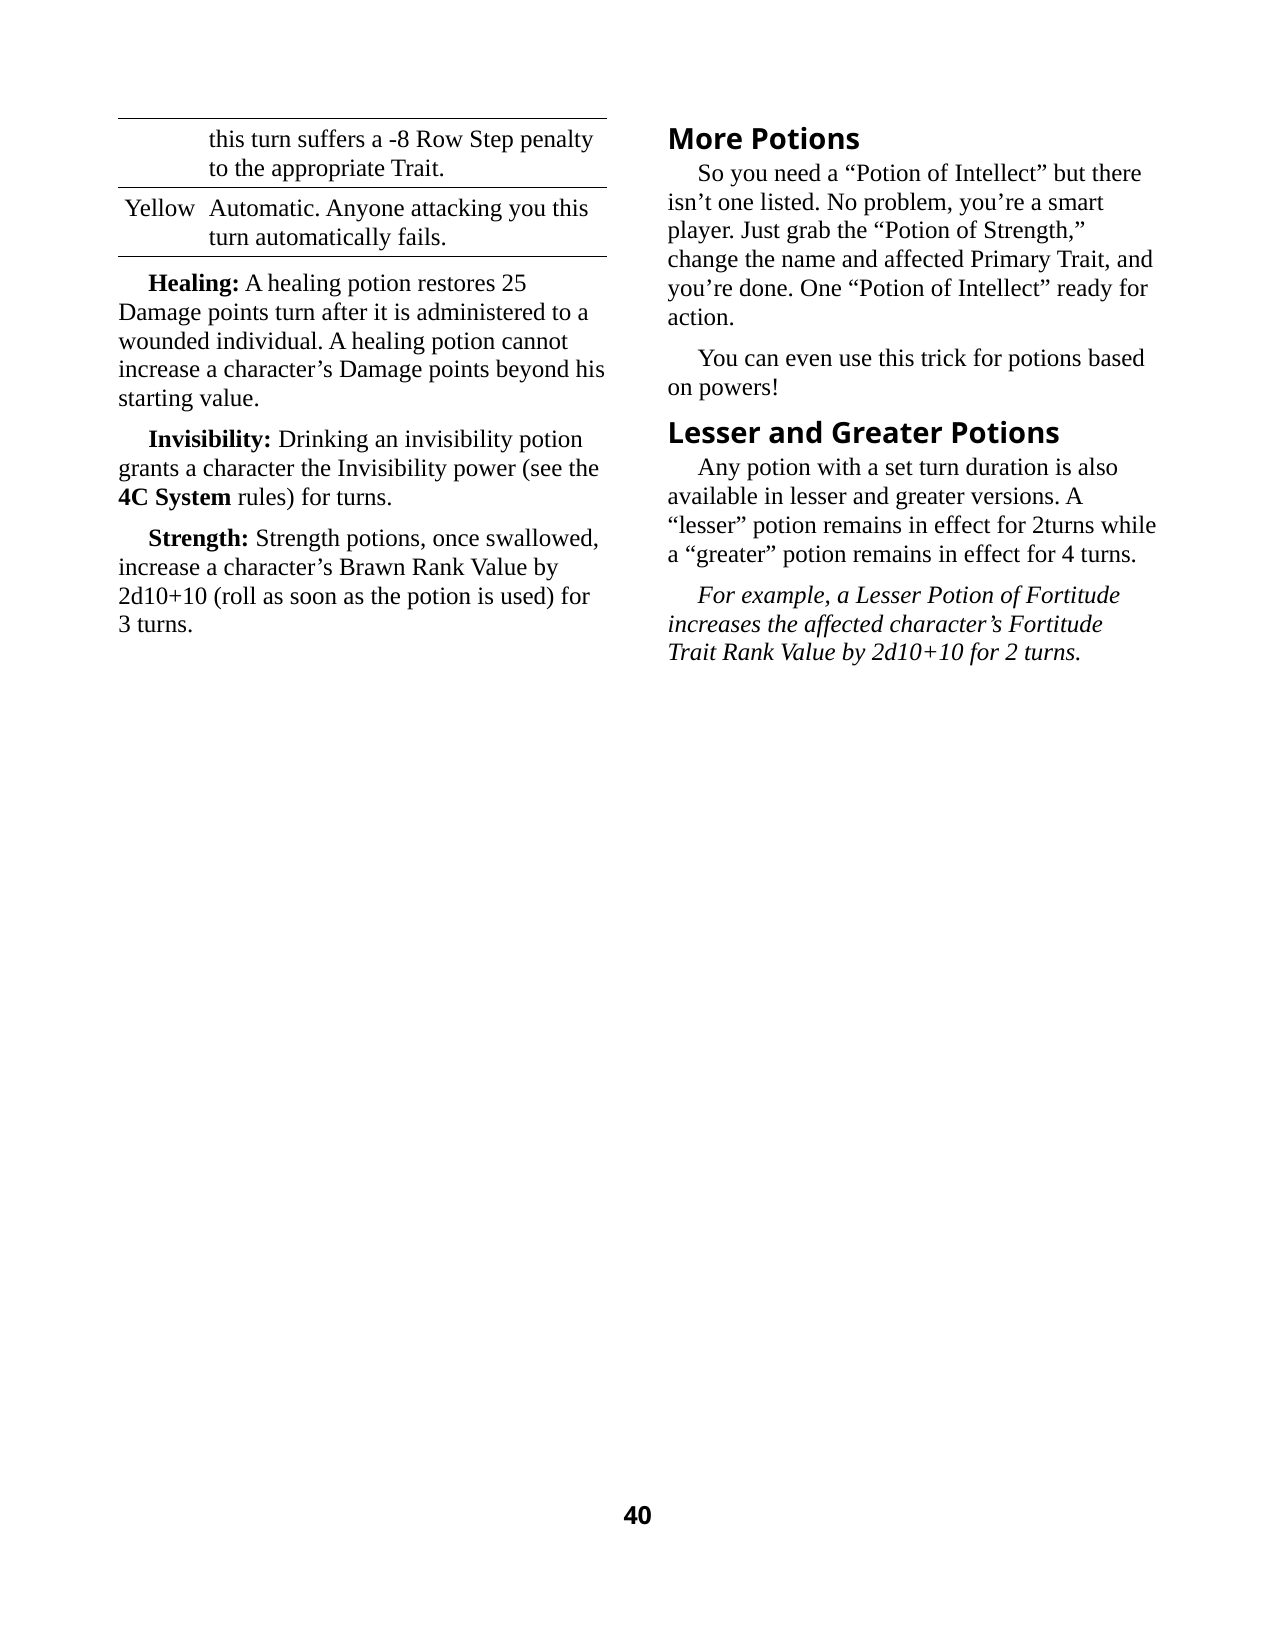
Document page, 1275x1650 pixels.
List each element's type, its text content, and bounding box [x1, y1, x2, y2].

text Strength: Strength potions, once swallowed, increase a character’s Brawn Rank Value by 2d10+10 (roll as soon as the potion is used) for 3 turns. [118, 523, 607, 638]
table_cell this turn suffers a -8 Row Step penalty to the appropriate Trait. [203, 119, 607, 187]
text So you need a “Potion of Intellect” but there isn’t one listed. No problem, you’re a smart player. Just grab the “Potion of Strength,” change the name and affected Primary Trait, and you’re done. One “Potion of Intellect” ready for action. [667, 158, 1157, 330]
table_cell Automatic. Anyone attacking you this turn automatically fails. [203, 188, 607, 256]
subtitle Lesser and Greater Potions [667, 413, 1157, 452]
text Invisibility: Drinking an invisibility potion grants a character the Invisibility power (see the 4C System rules) for turns. [118, 424, 607, 511]
text Any potion with a set turn duration is also available in lesser and greater versions. A “lesser” potion remains in effect for 2turns while a “greater” potion remains in effect for 4 turns. [667, 452, 1157, 567]
table_cell [118, 119, 203, 187]
text For example, a Lesser Potion of Fortitude increases the affected character’s Fortitude Trait Rank Value by 2d10+10 for 2 turns. [667, 580, 1157, 666]
text You can even use this trick for potions based on powers! [667, 343, 1157, 400]
table_cell Yellow [118, 188, 203, 256]
text Healing: A healing potion restores 25 Damage points turn after it is administered to a wounded individual. A healing potion cannot increase a character’s Damage points beyond his starting value. [118, 268, 607, 412]
subtitle More Potions [667, 118, 1157, 158]
